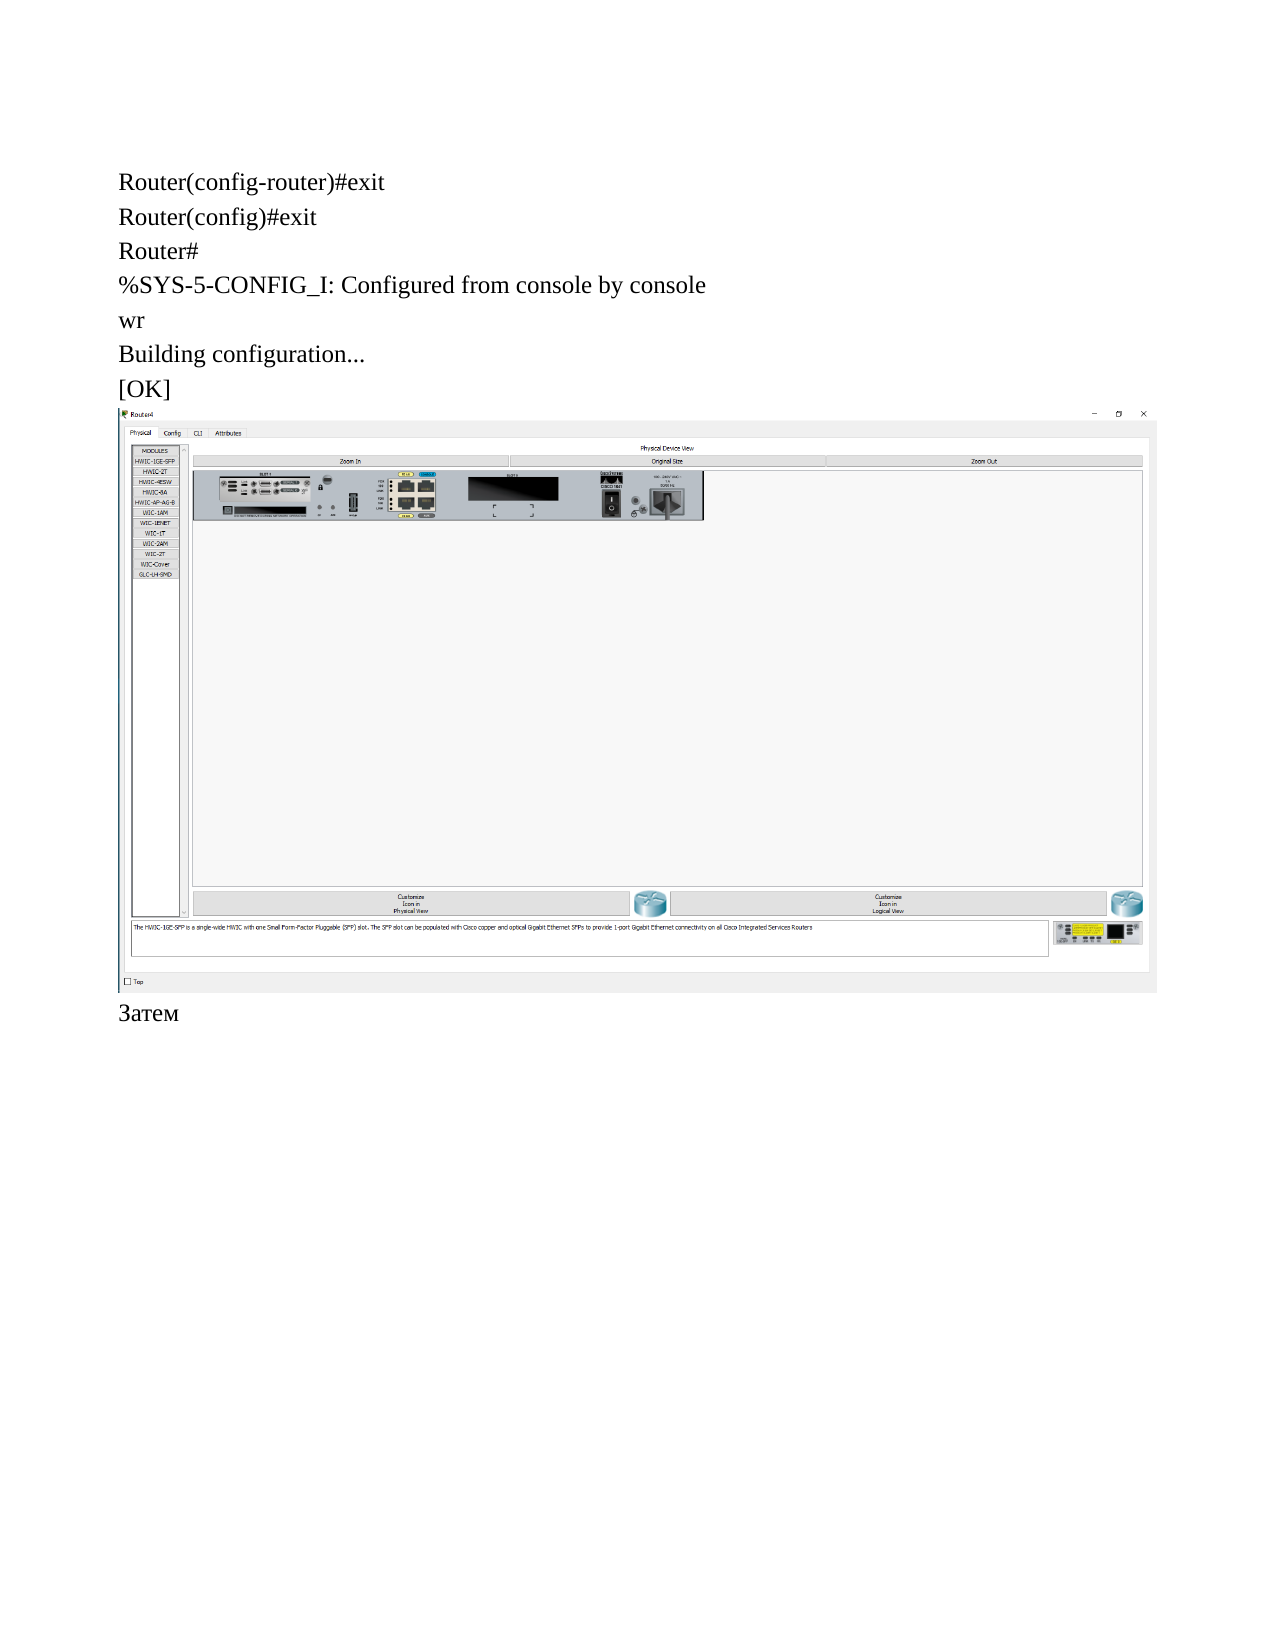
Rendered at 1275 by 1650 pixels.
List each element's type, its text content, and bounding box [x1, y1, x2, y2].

text [OK] [118, 374, 1157, 403]
text Router(config-router)#exit [118, 167, 1157, 196]
text Router# [118, 236, 1157, 265]
text Building configuration... [118, 339, 1157, 368]
text %SYS-5-CONFIG_I: Configured from console by console [118, 271, 1157, 299]
text Затем [118, 993, 1157, 1096]
text Router(config)#exit [118, 202, 1157, 230]
text wr [118, 305, 1157, 334]
picture [118, 408, 1157, 993]
